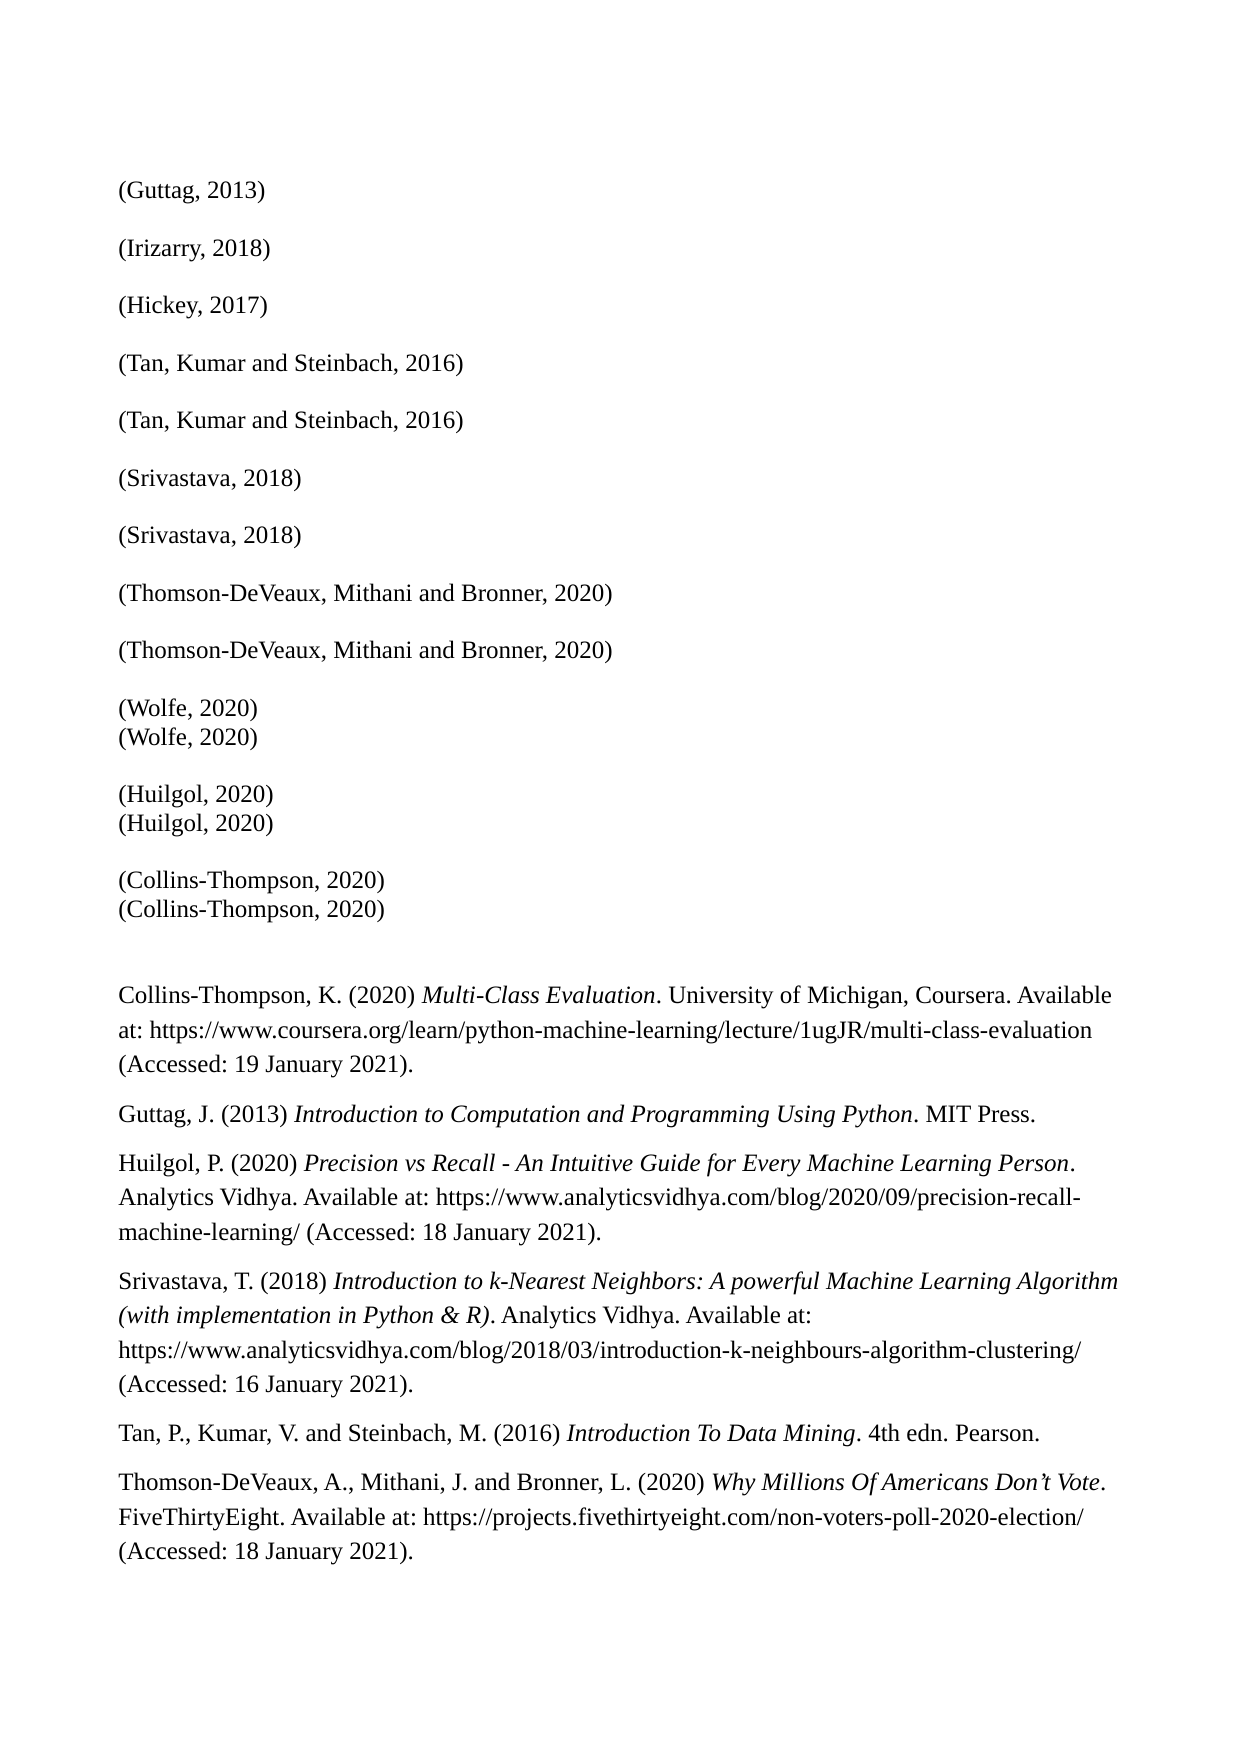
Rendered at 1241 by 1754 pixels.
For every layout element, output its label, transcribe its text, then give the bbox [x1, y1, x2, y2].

text (Huilgol, 2020)⁠ [118, 779, 1122, 808]
text (Srivastava, 2018)⁠ [118, 463, 1122, 492]
text (Guttag, 2013) [118, 176, 1122, 204]
text (Wolfe, 2020)⁠ [118, 693, 1122, 722]
text Collins-Thompson, K. (2020) Multi-Class Evaluation. University of Michigan, Coursera. Available at: https://www.coursera.org/learn/python-machine-learning/lecture/1ugJR/multi-class-evaluation (Accessed: 19 January 2021). [118, 981, 1122, 1078]
text (Collins-Thompson, 2020) [118, 894, 1122, 923]
text Huilgol, P. (2020) Precision vs Recall - An Intuitive Guide for Every Machine Learning Person. Analytics Vidhya. Available at: https://www.analyticsvidhya.com/blog/2020/09/precision-recall-machine-learning/ (Accessed: 18 January 2021). [118, 1148, 1122, 1245]
text (Wolfe, 2020) [118, 722, 1122, 751]
text (Tan, Kumar and Steinbach, 2016) [118, 348, 1122, 377]
text (Srivastava, 2018) [118, 521, 1122, 549]
text Srivastava, T. (2018) Introduction to k-Nearest Neighbors: A powerful Machine Learning Algorithm (with implementation in Python & R). Analytics Vidhya. Available at: https://www.analyticsvidhya.com/blog/2018/03/introduction-k-neighbours-algorithm-clustering/ (Accessed: 16 January 2021). [118, 1266, 1122, 1398]
text (Collins-Thompson, 2020) [118, 866, 1122, 894]
text Thomson-DeVeaux, A., Mithani, J. and Bronner, L. (2020) Why Millions Of Americans Don’t Vote. FiveThirtyEight. Available at: https://projects.fivethirtyeight.com/non-voters-poll-2020-election/ (Accessed: 18 January 2021). [118, 1467, 1122, 1565]
text Tan, P., Kumar, V. and Steinbach, M. (2016) Introduction To Data Mining. 4th edn. Pearson. [118, 1418, 1122, 1447]
text (Tan, Kumar and Steinbach, 2016) [118, 406, 1122, 434]
text (Hickey, 2017) [118, 291, 1122, 319]
text (Thomson-DeVeaux, Mithani and Bronner, 2020) [118, 636, 1122, 664]
text Guttag, J. (2013) Introduction to Computation and Programming Using Python. MIT Press. [118, 1099, 1122, 1127]
text (Thomson-DeVeaux, Mithani and Bronner, 2020) [118, 578, 1122, 607]
text (Irizarry, 2018) [118, 233, 1122, 262]
text (Huilgol, 2020) [118, 808, 1122, 837]
